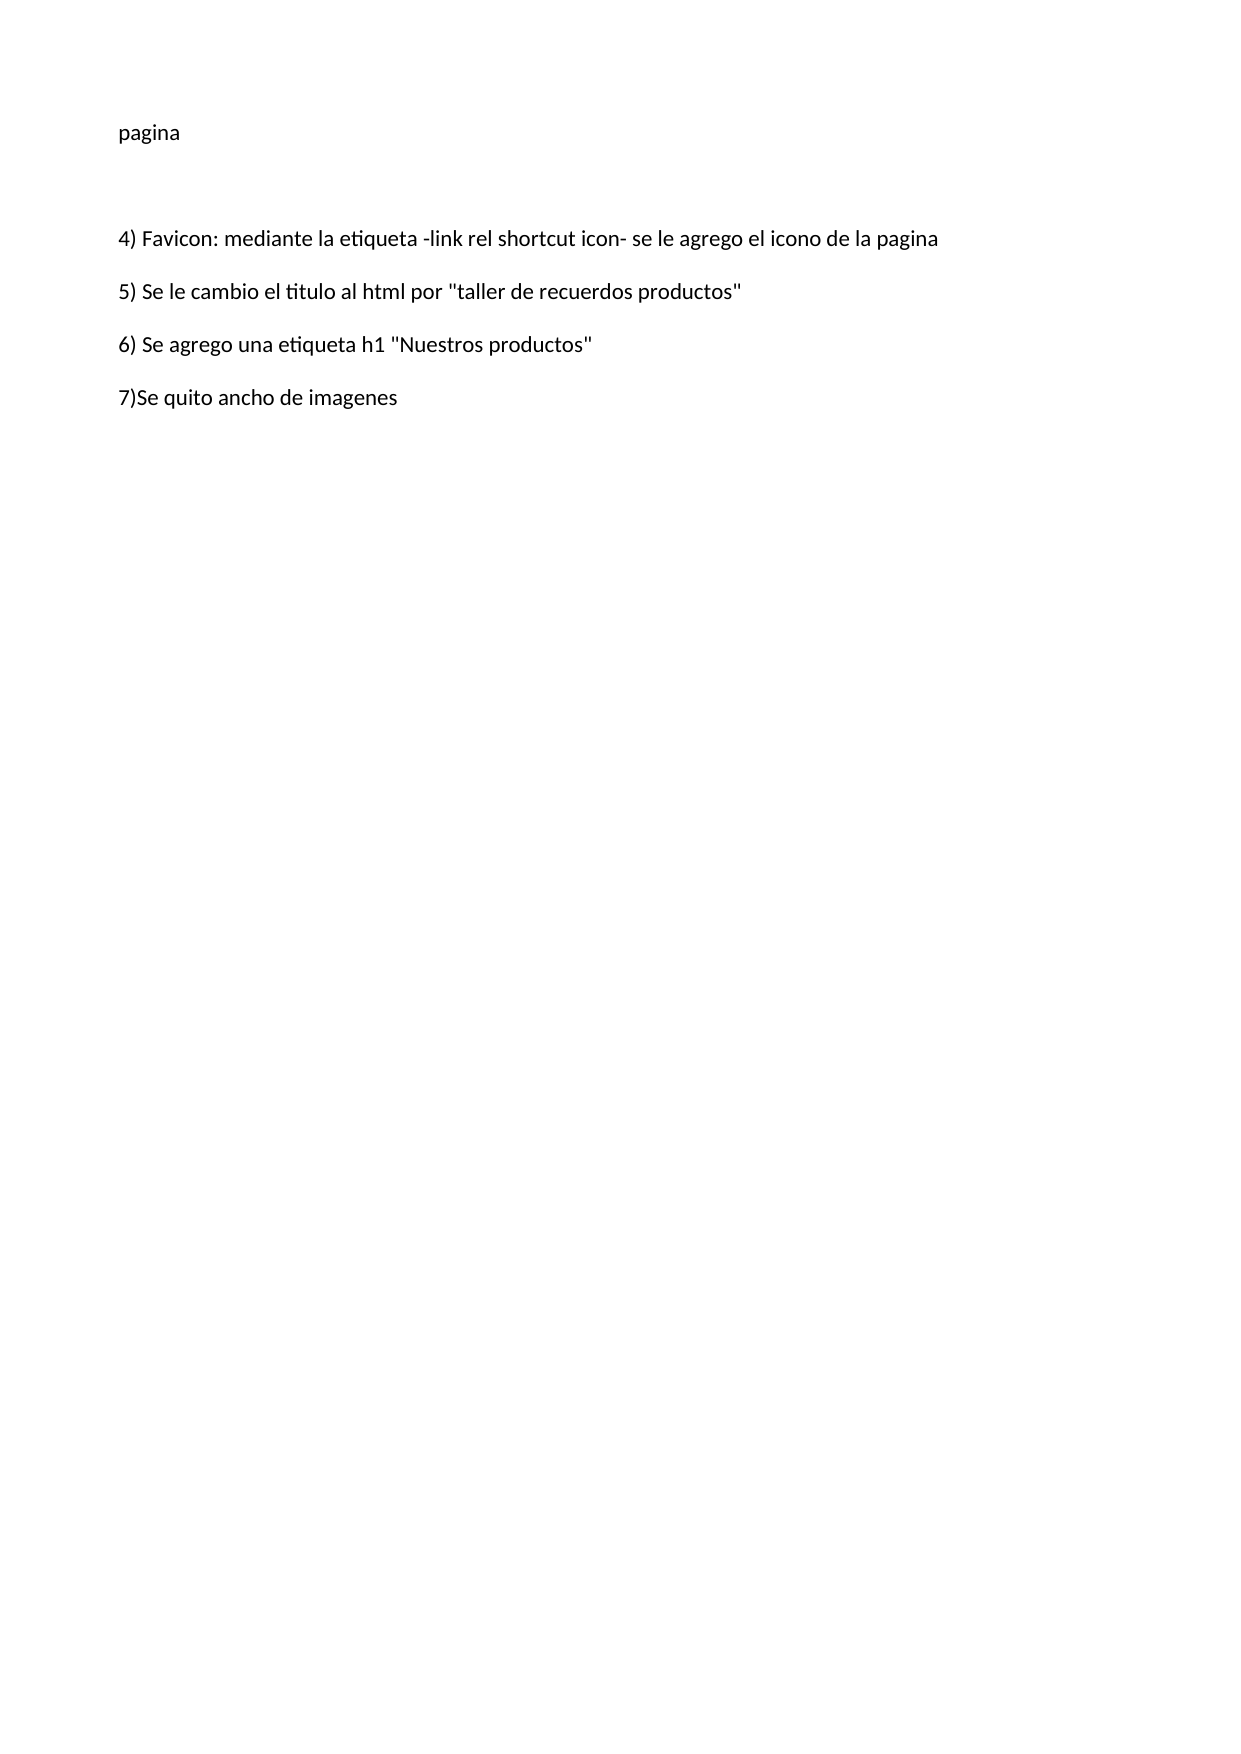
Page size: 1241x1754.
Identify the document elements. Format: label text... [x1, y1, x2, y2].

text 5) Se le cambio el titulo al html por "taller de recuerdos productos" [118, 277, 1122, 305]
text 7)Se quito ancho de imagenes [118, 383, 1122, 411]
text 4) Favicon: mediante la etiqueta -link rel shortcut icon- se le agrego el icono de la pagina [118, 224, 1122, 252]
text 6) Se agrego una etiqueta h1 "Nuestros productos" [118, 330, 1122, 358]
text pagina [118, 118, 1122, 146]
